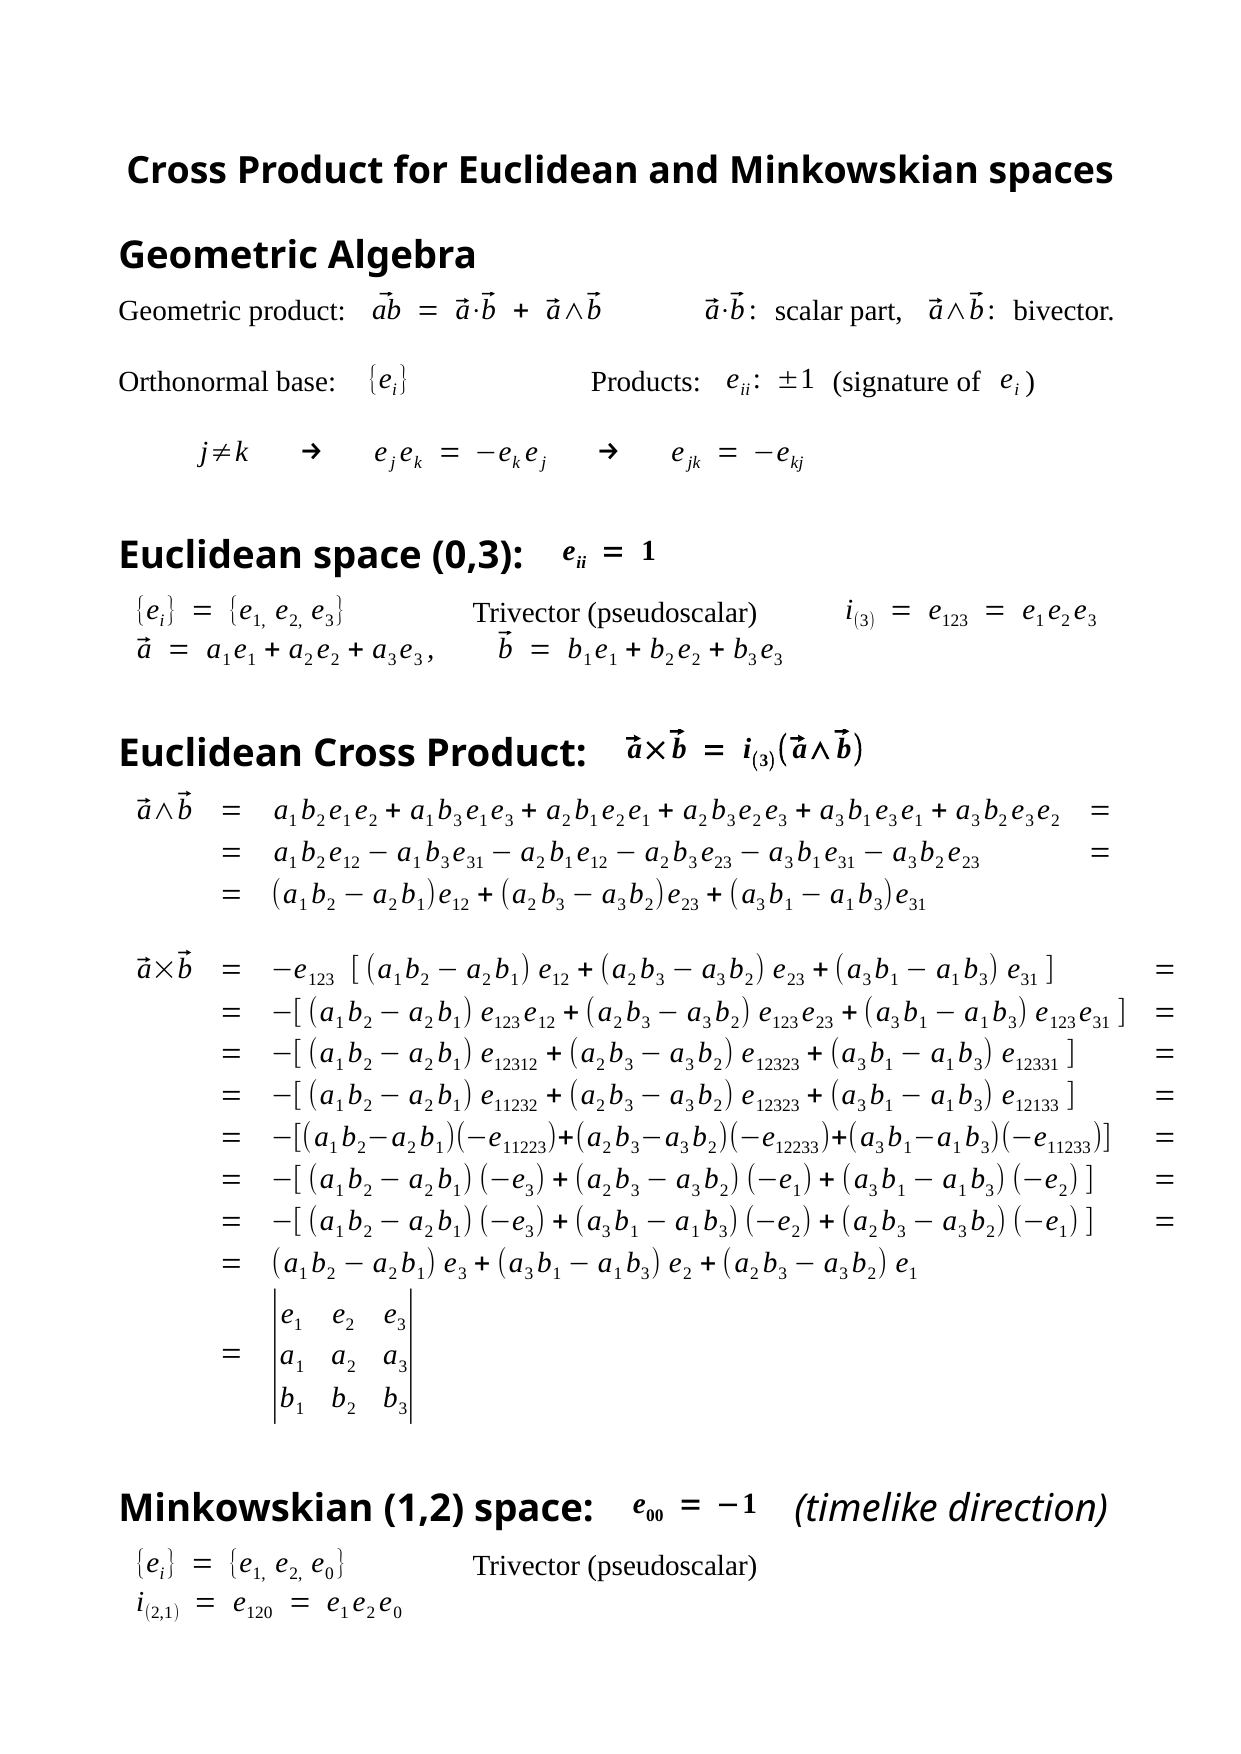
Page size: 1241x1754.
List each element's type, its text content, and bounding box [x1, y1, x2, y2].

subtitle Minkowskian (1,2) space: (timelike direction) [118, 1480, 1122, 1532]
subtitle Euclidean Cross Product: [118, 725, 1122, 777]
text Geometric product: scalar part, bivector. [118, 292, 1122, 327]
text Orthonormal base: Products: (signature of ) [118, 361, 1122, 400]
text Trivector (pseudoscalar) [118, 1545, 1122, 1623]
subtitle Cross Product for Euclidean and Minkowskian spaces [118, 143, 1122, 194]
subtitle Euclidean space (0,3): [118, 527, 1122, 579]
subtitle Geometric Algebra [118, 227, 1122, 280]
text Trivector (pseudoscalar) [118, 592, 1122, 631]
